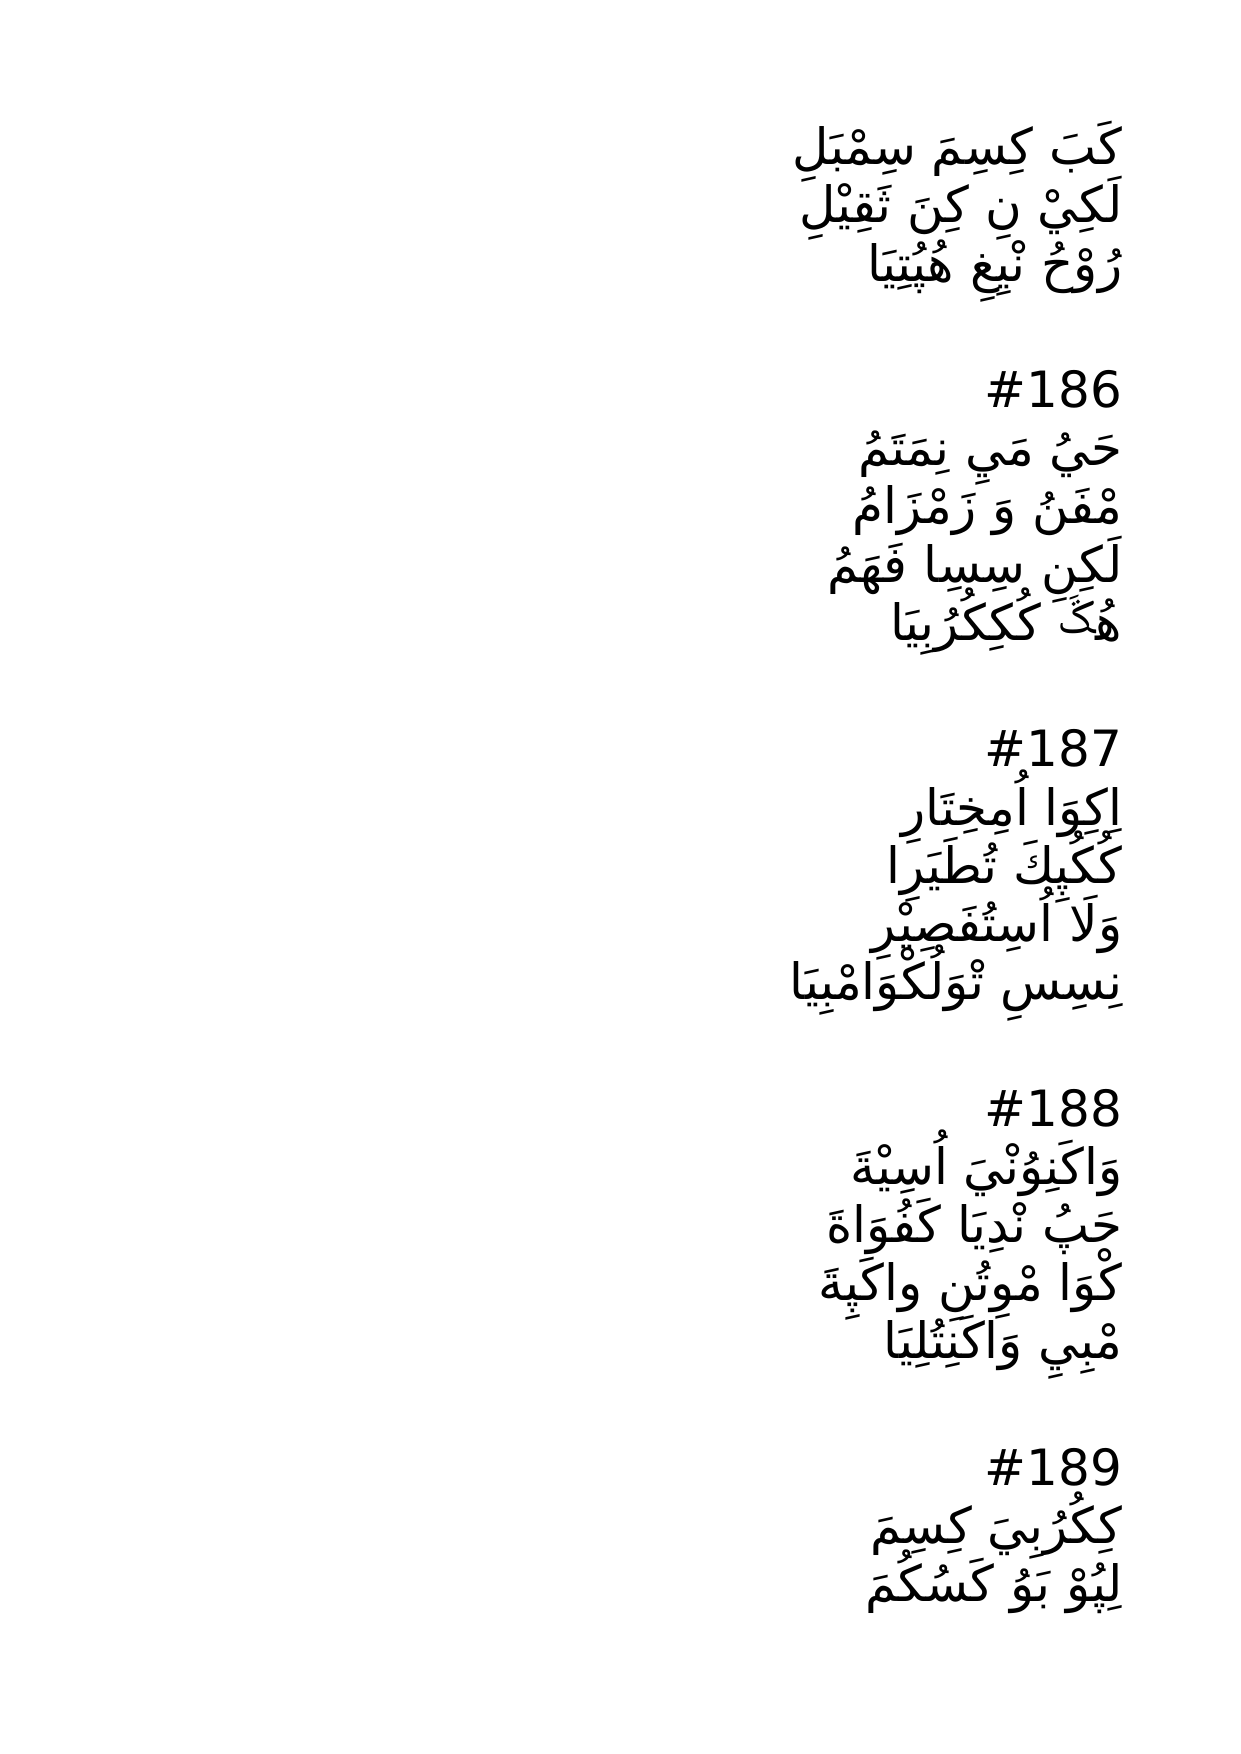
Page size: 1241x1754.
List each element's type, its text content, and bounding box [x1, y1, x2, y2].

text كَبَ كِسِمَ سِمْبَلِ [118, 118, 1122, 176]
text لَكِيْ نِ كِنَ ثَقِيْلِ [118, 176, 1122, 234]
text رُوْحُ نْيِغِ هُپُتِيَا [118, 234, 1122, 293]
text وَلَا اُسِتُفَصِيْرِ [118, 895, 1122, 953]
text كْوَا مْوِتُنِ واكَپِةَ [118, 1254, 1122, 1312]
text نِسِسِ تْوَلُكْوَامْبِيَا [118, 953, 1122, 1011]
text #187 [118, 720, 1122, 778]
text #189 [118, 1439, 1122, 1497]
text #186 [118, 361, 1122, 419]
text لِپُوْ بَوُ كَسُكُمَ [118, 1555, 1122, 1613]
text هُػَ كُكِكُرُبِيَا [118, 594, 1122, 652]
text #188 [118, 1079, 1122, 1138]
text كُكُپِكَ تُطَيَرِا [118, 837, 1122, 895]
text حَپُ نْدِيَا كَفُوَاةَ [118, 1196, 1122, 1254]
text اِكِوَا اُمِخِتَارِ [118, 778, 1122, 837]
text وَاكَنِوُنْيَ اُسِيْةَ [118, 1138, 1122, 1196]
text مْفَنُ وَ زَمْزَامُ [118, 477, 1122, 536]
text كِكُرُبِيَ كِسِمَ [118, 1497, 1122, 1555]
text حَيُ مَيِ نِمَتَمُ [118, 419, 1122, 477]
text مْبِيِ وَاكَنِتُلِيَا [118, 1312, 1122, 1371]
text لَكِنِ سِسِا فَهَمُ [118, 536, 1122, 594]
